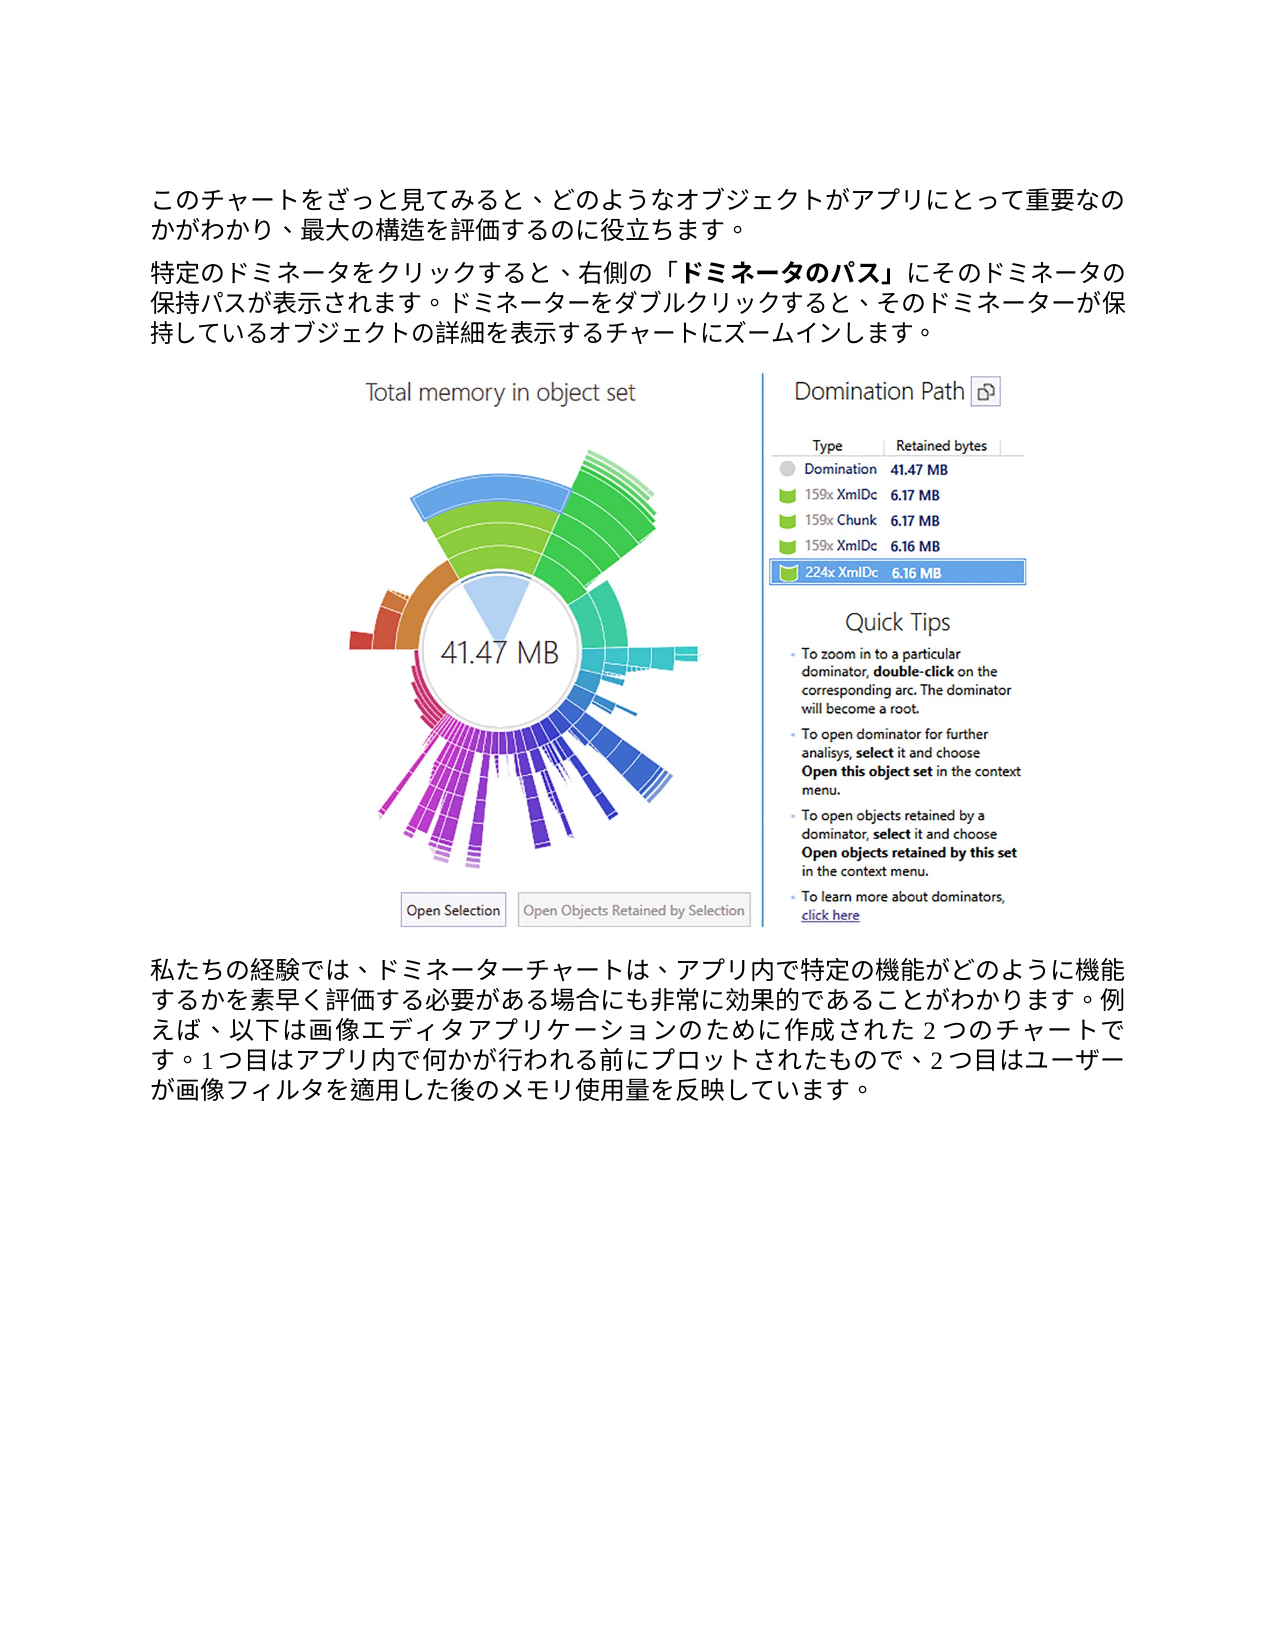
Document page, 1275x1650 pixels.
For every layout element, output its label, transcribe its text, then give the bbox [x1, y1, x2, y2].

picture [348, 372, 1029, 930]
text 私たちの経験では、ドミネーターチャートは、アプリ内で特定の機能がどのように機能するかを素早く評価する必要がある場合にも非常に効果的であることがわかります。例えば、以下は画像エディタアプリケーションのために作成された2つのチャートです。1つ目はアプリ内で何かが行われる前にプロットされたもので、2つ目はユーザーが画像フィルタを適用した後のメモリ使用量を反映しています。 [150, 956, 1126, 1105]
text このチャートをざっと見てみると、どのようなオブジェクトがアプリにとって重要なのかがわかり、最大の構造を評価するのに役立ちます。 [150, 186, 1126, 245]
text 特定のドミネータをクリックすると、右側の「ドミネータのパス」にそのドミネータの保持パスが表示されます。ドミネーターをダブルクリックすると、そのドミネーターが保持しているオブジェクトの詳細を表示するチャートにズームインします。 [150, 259, 1126, 348]
